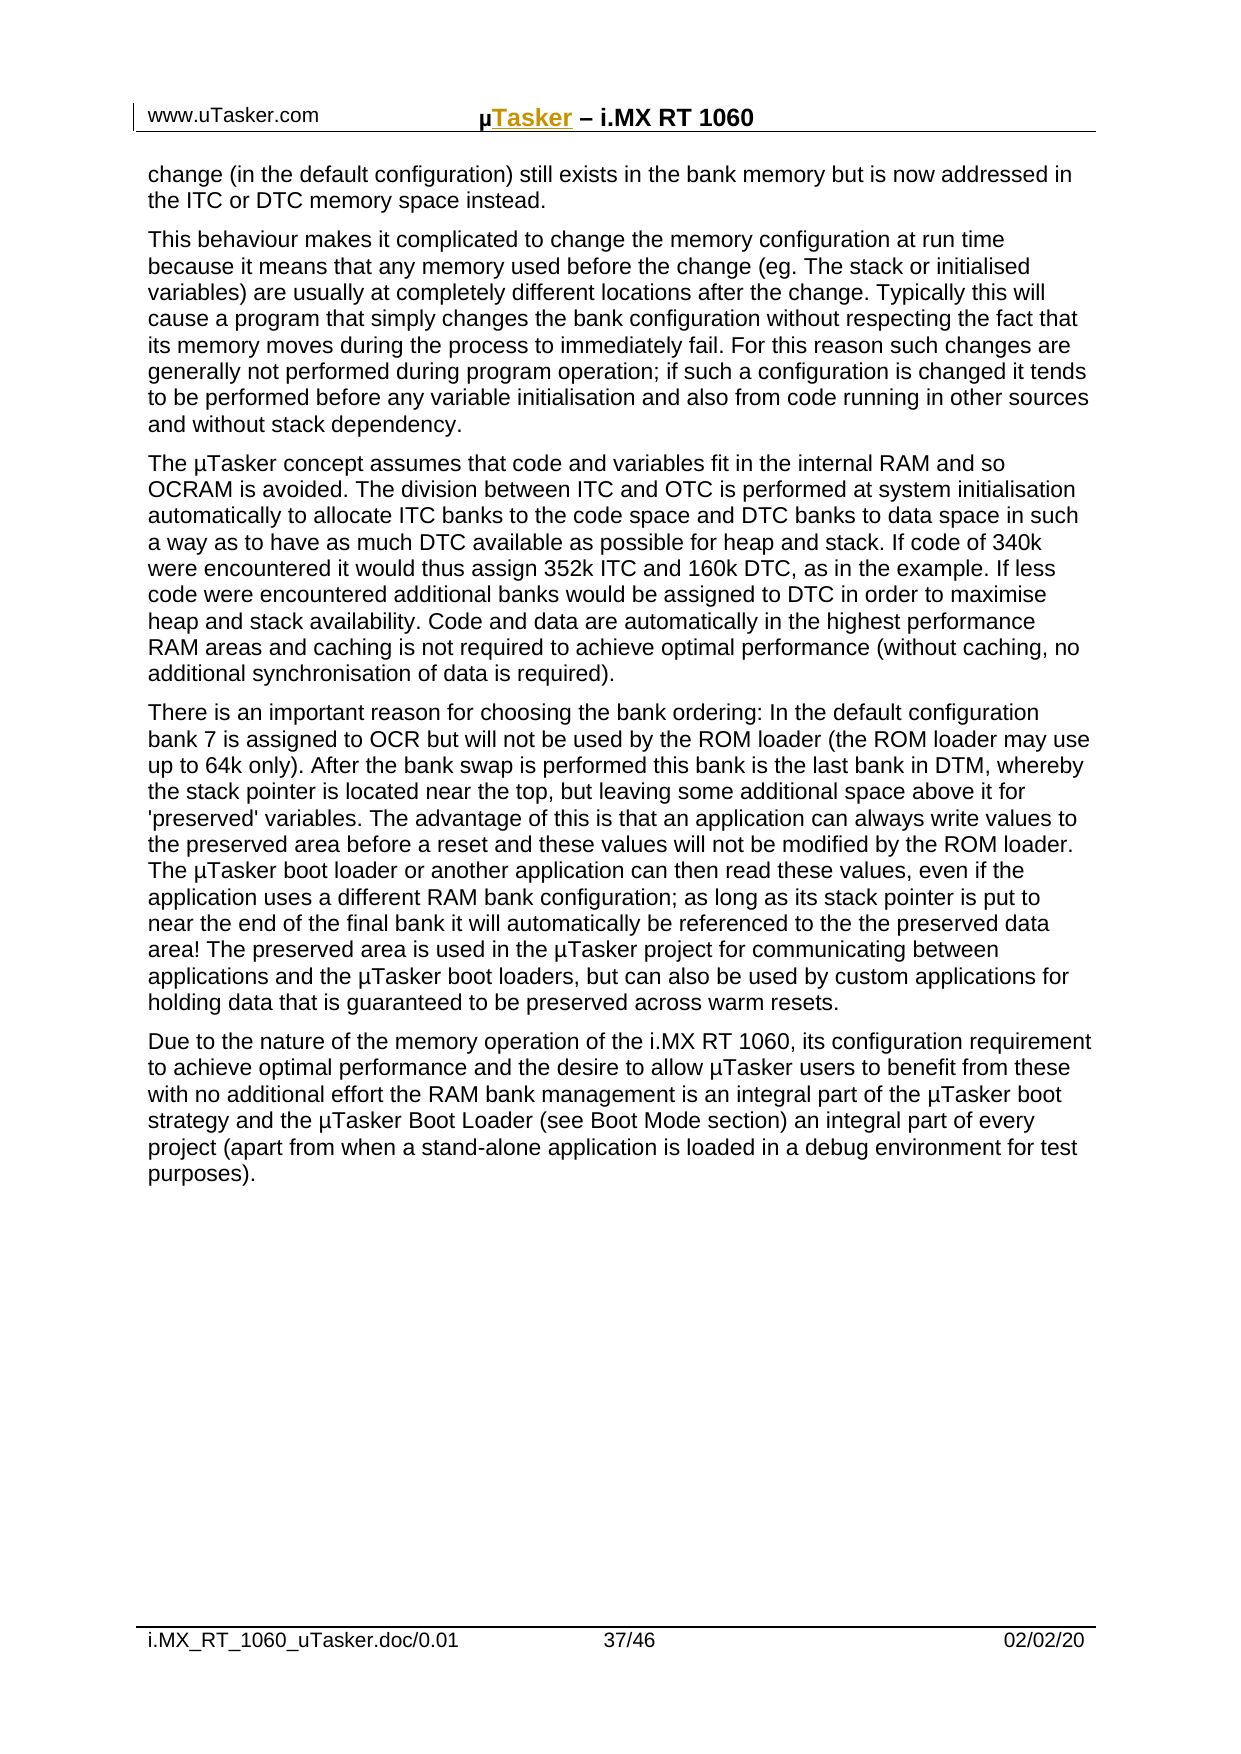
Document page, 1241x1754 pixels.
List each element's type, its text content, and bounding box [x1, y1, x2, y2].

text There is an important reason for choosing the bank ordering: In the default configuration bank 7 is assigned to OCR but will not be used by the ROM loader (the ROM loader may use up to 64k only). After the bank swap is performed this bank is the last bank in DTM, whereby the stack pointer is located near the top, but leaving some additional space above it for 'preserved' variables. The advantage of this is that an application can always write values to the preserved area before a reset and these values will not be modified by the ROM loader. The µTasker boot loader or another application can then read these values, even if the application uses a different RAM bank configuration; as long as its stack pointer is put to near the end of the final bank it will automatically be referenced to the the preserved data area! The preserved area is used in the µTasker project for communicating between applications and the µTasker boot loaders, but can also be used by custom applications for holding data that is guaranteed to be preserved across warm resets. [148, 699, 1093, 1016]
text This behaviour makes it complicated to change the memory configuration at run time because it means that any memory used before the change (eg. The stack or initialised variables) are usually at completely different locations after the change. Typically this will cause a program that simply changes the bank configuration without respecting the fact that its memory moves during the process to immediately fail. For this reason such changes are generally not performed during program operation; if such a configuration is changed it tends to be performed before any variable initialisation and also from code running in other sources and without stack dependency. [148, 226, 1093, 437]
text change (in the default configuration) still exists in the bank memory but is now addressed in the ITC or DTC memory space instead. [148, 161, 1093, 214]
text Due to the nature of the memory operation of the i.MX RT 1060, its configuration requirement to achieve optimal performance and the desire to allow µTasker users to benefit from these with no additional effort the RAM bank management is an integral part of the µTasker boot strategy and the µTasker Boot Loader (see Boot Mode section) an integral part of every project (apart from when a stand-alone application is loaded in a debug environment for test purposes). [148, 1028, 1093, 1186]
text The µTasker concept assumes that code and variables fit in the internal RAM and so OCRAM is avoided. The division between ITC and OTC is performed at system initialisation automatically to allocate ITC banks to the code space and DTC banks to data space in such a way as to have as much DTC available as possible for heap and stack. If code of 340k were encountered it would thus assign 352k ITC and 160k DTC, as in the example. If less code were encountered additional banks would be assigned to DTC in order to maximise heap and stack availability. Code and data are automatically in the highest performance RAM areas and caching is not required to achieve optimal performance (without caching, no additional synchronisation of data is required). [148, 449, 1093, 687]
